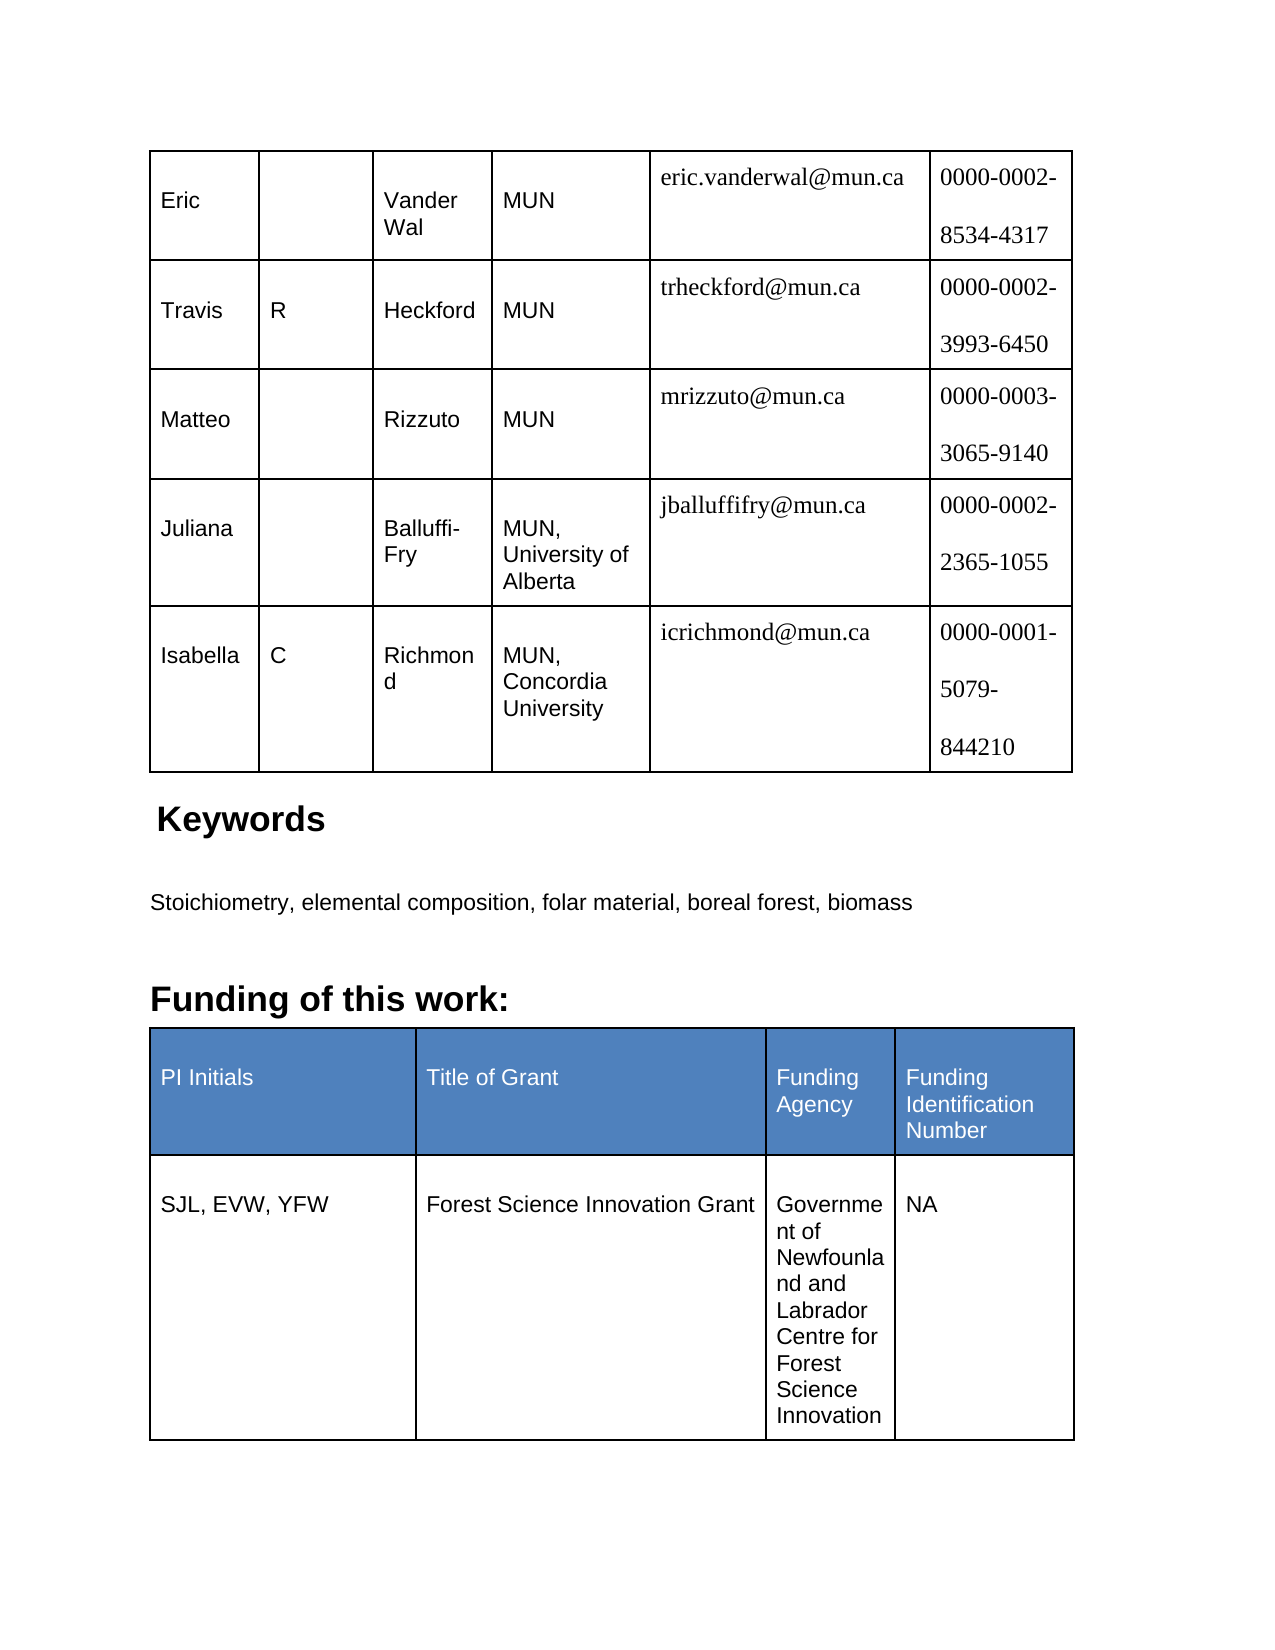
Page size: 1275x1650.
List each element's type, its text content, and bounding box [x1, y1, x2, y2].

text Stoichiometry, elemental composition, folar material, boreal forest, biomass [150, 889, 1125, 915]
text Keywords [150, 798, 1125, 839]
table_cell MUN, Concordia University [493, 607, 649, 771]
table_cell MUN [493, 152, 649, 259]
table_cell [260, 480, 372, 604]
table_header Funding Identification Number [896, 1029, 1073, 1154]
table_cell 0000-0003-3065-9140 [931, 370, 1071, 477]
table_cell 0000-0002-8534-4317 [931, 152, 1071, 259]
table_cell MUN, University of Alberta [493, 480, 649, 604]
table_cell jballuffifry@mun.ca [651, 480, 929, 604]
table_cell SJL, EVW, YFW [151, 1156, 415, 1439]
table_cell Travis [151, 261, 258, 368]
table_header Funding Agency [767, 1029, 894, 1154]
table_cell NA [896, 1156, 1073, 1439]
table_cell Rizzuto [374, 370, 491, 477]
table_cell Richmond [374, 607, 491, 771]
table_cell trheckford@mun.ca [651, 261, 929, 368]
table_cell Government of Newfounland and Labrador Centre for Forest Science Innovation [767, 1156, 894, 1439]
table_cell MUN [493, 261, 649, 368]
table_cell [260, 152, 372, 259]
table_cell Matteo [151, 370, 258, 477]
table_cell 0000-0002-3993-6450 [931, 261, 1071, 368]
table_cell eric.vanderwal@mun.ca [651, 152, 929, 259]
table_cell Vander Wal [374, 152, 491, 259]
table_cell MUN [493, 370, 649, 477]
table_cell 0000-0001-5079-844210 [931, 607, 1071, 771]
table_cell C [260, 607, 372, 771]
table_cell 0000-0002-2365-1055 [931, 480, 1071, 604]
table_cell mrizzuto@mun.ca [651, 370, 929, 477]
table_header Title of Grant [417, 1029, 765, 1154]
table_header PI Initials [151, 1029, 415, 1154]
table_cell Eric [151, 152, 258, 259]
table_cell Juliana [151, 480, 258, 604]
table_cell R [260, 261, 372, 368]
table_cell Isabella [151, 607, 258, 771]
table_cell [260, 370, 372, 477]
table_cell Forest Science Innovation Grant [417, 1156, 765, 1439]
table_cell icrichmond@mun.ca [651, 607, 929, 771]
subtitle Funding of this work: [150, 978, 1125, 1018]
table_cell Balluffi-Fry [374, 480, 491, 604]
table_cell Heckford [374, 261, 491, 368]
